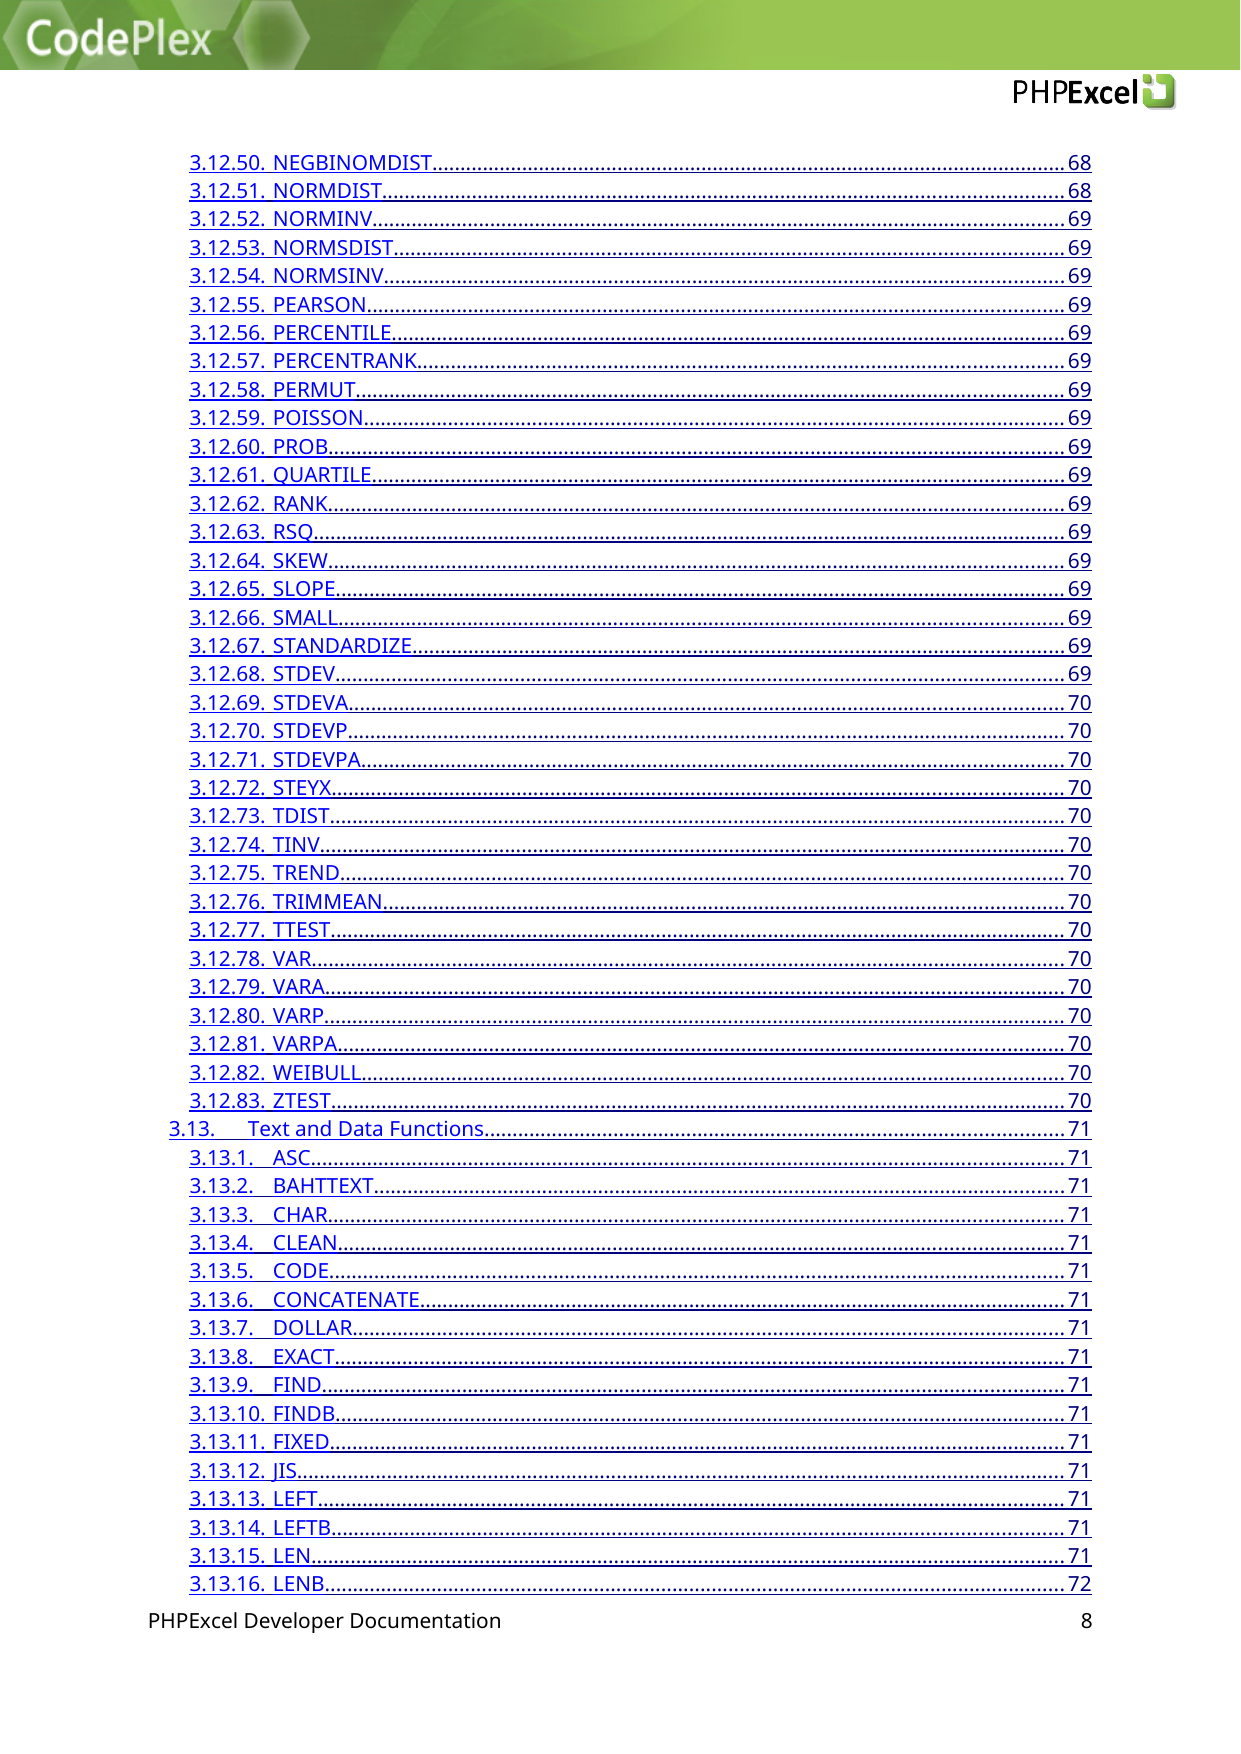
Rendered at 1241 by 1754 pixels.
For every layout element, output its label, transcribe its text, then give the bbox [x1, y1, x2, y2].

text 3.12.64. SKEW 69 [189, 546, 1093, 574]
text 3.13.8. EXACT 71 [189, 1342, 1093, 1370]
text 3.12.58. PERMUT 69 [189, 375, 1093, 403]
text 3.12.80. VARP 70 [189, 1001, 1093, 1029]
text 3.12.54. NORMSINV 69 [189, 261, 1093, 290]
text 3.12.82. WEIBULL 70 [189, 1058, 1093, 1086]
text 3.12.63. RSQ 69 [189, 517, 1093, 546]
text 3.12.69. STDEVA 70 [189, 688, 1093, 716]
text 3.12.59. POISSON 69 [189, 403, 1093, 432]
text 3.13. Text and Data Functions 71 [168, 1114, 1093, 1143]
text 3.13.11. FIXED 71 [189, 1427, 1093, 1456]
text 3.12.79. VARA 70 [189, 972, 1093, 1001]
text 3.12.81. VARPA 70 [189, 1029, 1093, 1058]
text 3.12.56. PERCENTILE 69 [189, 318, 1093, 347]
text 3.13.9. FIND 71 [189, 1370, 1093, 1399]
text 3.12.76. TRIMMEAN 70 [189, 887, 1093, 915]
text 3.12.71. STDEVPA 70 [189, 745, 1093, 773]
text 3.12.61. QUARTILE 69 [189, 460, 1093, 489]
text 3.13.3. CHAR 71 [189, 1200, 1093, 1228]
text 3.12.78. VAR 70 [189, 944, 1093, 972]
text 3.13.15. LEN 71 [189, 1541, 1093, 1569]
text 3.12.62. RANK 69 [189, 489, 1093, 517]
text 3.13.13. LEFT 71 [189, 1484, 1093, 1513]
text 3.12.70. STDEVP 70 [189, 716, 1093, 745]
text 3.13.1. ASC 71 [189, 1143, 1093, 1171]
text 3.12.74. TINV 70 [189, 830, 1093, 858]
text 3.13.12. JIS 71 [189, 1456, 1093, 1484]
text 3.12.55. PEARSON 69 [189, 290, 1093, 318]
text 3.12.72. STEYX 70 [189, 773, 1093, 802]
text 3.13.10. FINDB 71 [189, 1399, 1093, 1427]
text 3.12.60. PROB 69 [189, 432, 1093, 460]
text 3.12.73. TDIST 70 [189, 802, 1093, 830]
text 3.12.66. SMALL 69 [189, 603, 1093, 631]
text 3.12.77. TTEST 70 [189, 915, 1093, 944]
text 3.13.2. BAHTTEXT 71 [189, 1171, 1093, 1200]
text 3.13.4. CLEAN 71 [189, 1228, 1093, 1257]
text 3.12.51. NORMDIST 68 [189, 176, 1093, 204]
text 3.12.67. STANDARDIZE 69 [189, 631, 1093, 659]
text 3.12.52. NORMINV 69 [189, 204, 1093, 233]
text 3.13.16. LENB 72 [189, 1569, 1093, 1598]
text 3.13.7. DOLLAR 71 [189, 1313, 1093, 1342]
text 3.12.75. TREND 70 [189, 858, 1093, 887]
text 3.12.53. NORMSDIST 69 [189, 233, 1093, 261]
text 3.13.5. CODE 71 [189, 1257, 1093, 1285]
text 3.12.83. ZTEST 70 [189, 1086, 1093, 1114]
text 3.12.68. STDEV 69 [189, 659, 1093, 688]
text 3.13.6. CONCATENATE 71 [189, 1285, 1093, 1313]
text 3.12.65. SLOPE 69 [189, 574, 1093, 603]
text 3.12.57. PERCENTRANK 69 [189, 347, 1093, 375]
text 3.12.50. NEGBINOMDIST 68 [189, 148, 1093, 176]
text 3.13.14. LEFTB 71 [189, 1513, 1093, 1541]
